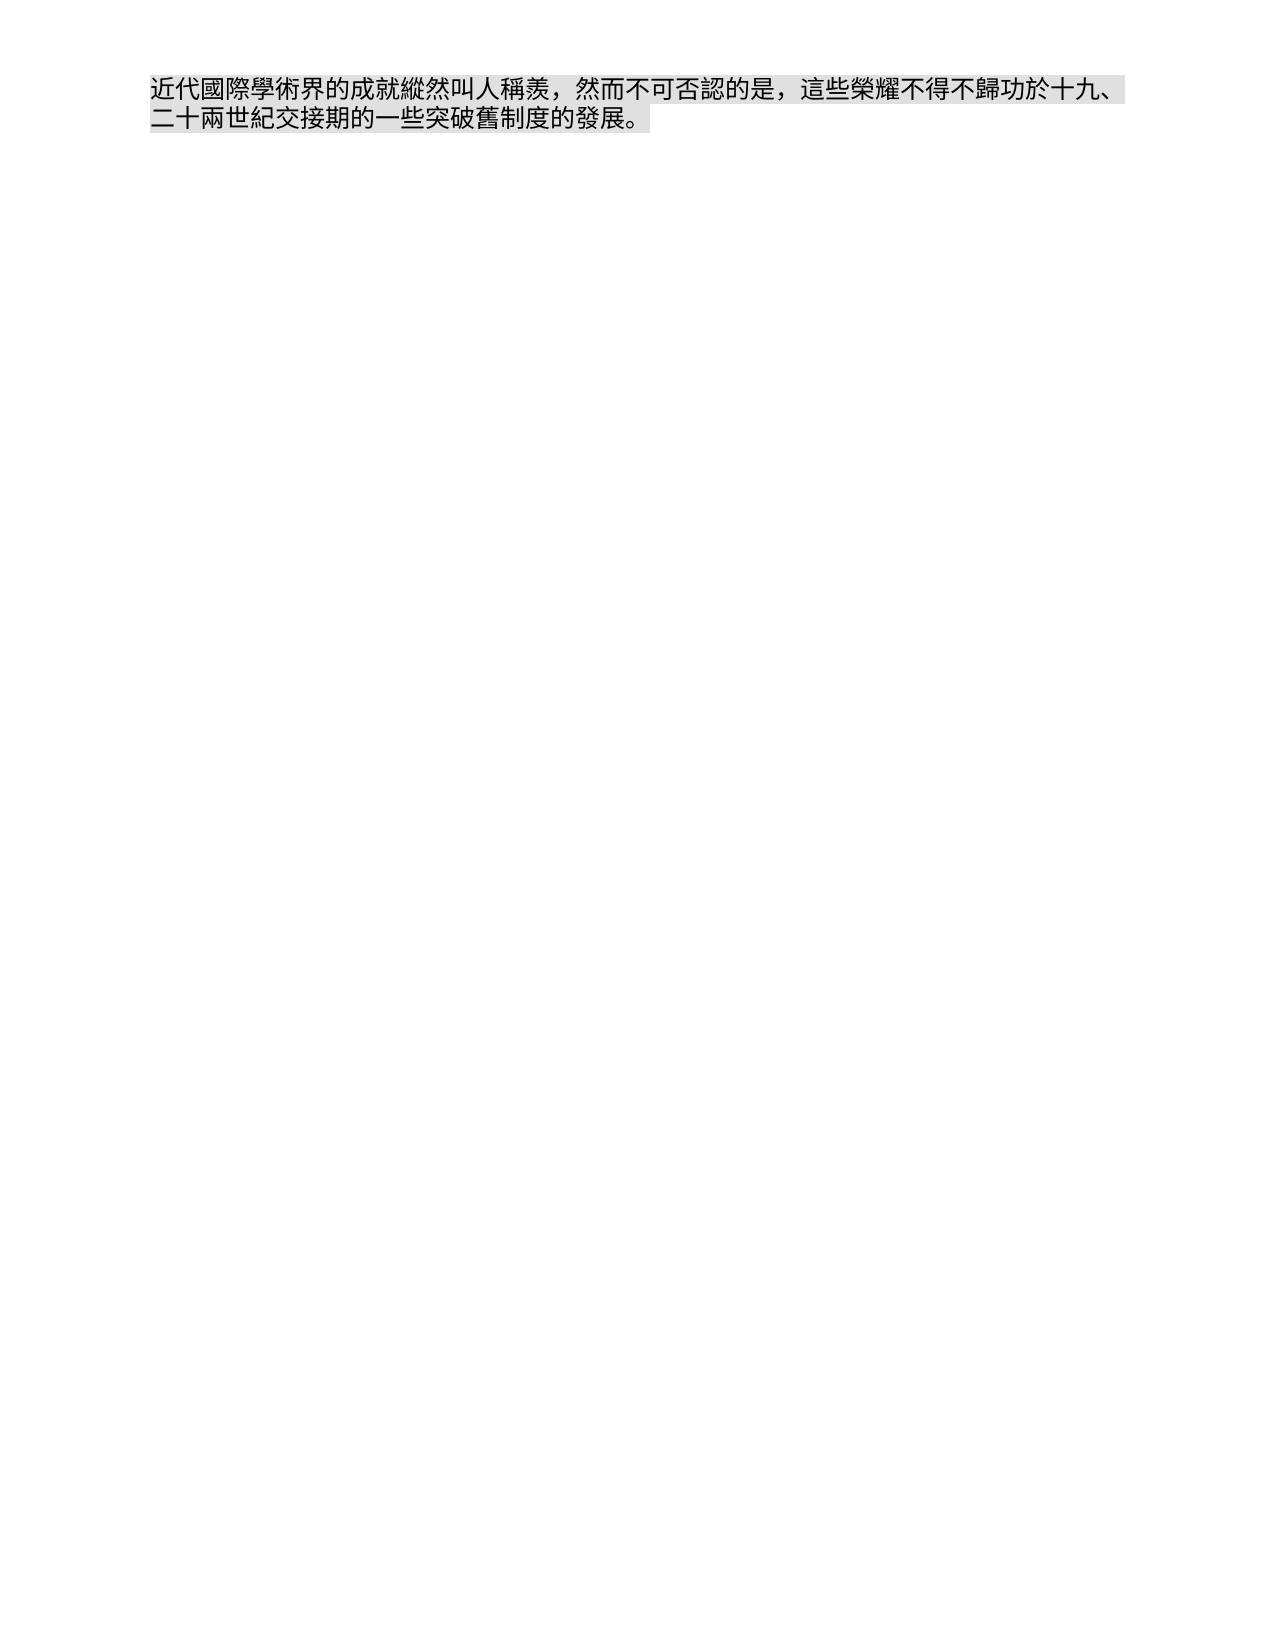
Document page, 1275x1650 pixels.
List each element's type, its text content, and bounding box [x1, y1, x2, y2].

text 近代國際學術界的成就縱然叫人稱羨，然而不可否認的是，這些榮耀不得不歸功於十九、二十兩世紀交接期的一些突破舊制度的發展。 [150, 75, 1125, 133]
